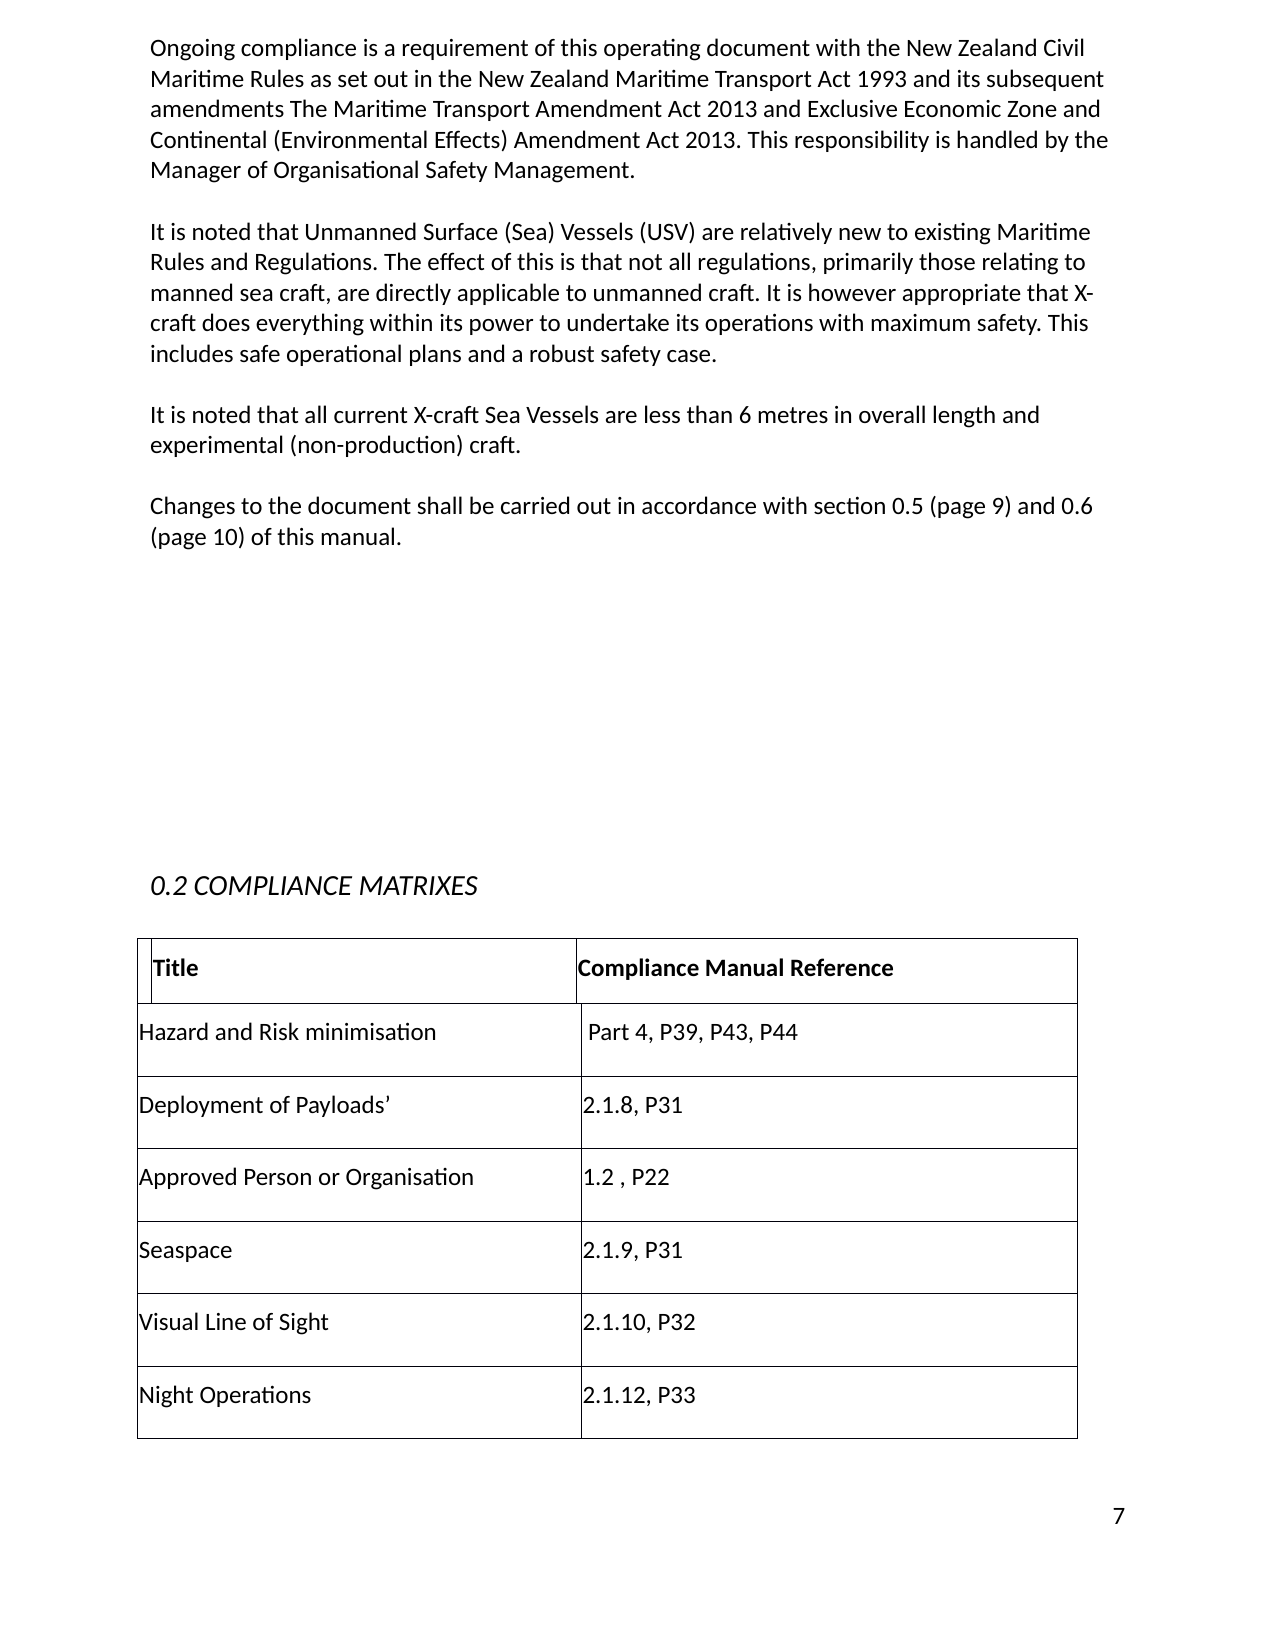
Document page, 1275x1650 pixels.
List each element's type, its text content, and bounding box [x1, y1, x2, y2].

table_header Compliance Manual Reference [577, 939, 1077, 1003]
table_cell [1078, 1148, 1095, 1221]
table_cell Night Operations [138, 1367, 581, 1438]
table_cell 1.2 , P22 [582, 1149, 1077, 1221]
table_cell Approved Person or Organisation [138, 1149, 581, 1221]
table_cell [1078, 1076, 1095, 1148]
text Ongoing compliance is a requirement of this operating document with the New Zealand Civil Maritime Rules as set out in the New Zealand Maritime Transport Act 1993 and its subsequent amendments The Maritime Transport Amendment Act 2013 and Exclusive Economic Zone and Continental (Environmental Effects) Amendment Act 2013. This responsibility is handled by the Manager of Organisational Safety Management. [150, 32, 1125, 185]
table_header [138, 939, 151, 1003]
table_cell Deployment of Payloads’ [138, 1077, 581, 1148]
text Changes to the document shall be carried out in accordance with section 0.5 (page 9) and 0.6 (page 10) of this manual. [150, 490, 1125, 551]
table_cell Hazard and Risk minimisation [138, 1004, 581, 1076]
table_cell [1078, 1003, 1095, 1076]
table_cell Part 4, P39, P43, P44 [582, 1004, 1077, 1076]
table_cell [1078, 1366, 1095, 1438]
table_header [1078, 938, 1095, 1003]
text It is noted that all current X-craft Sea Vessels are less than 6 metres in overall length and experimental (non-production) craft. [150, 399, 1125, 460]
table_cell 2.1.9, P31 [582, 1222, 1077, 1293]
table_cell [1078, 1221, 1095, 1293]
table_cell 2.1.8, P31 [582, 1077, 1077, 1148]
text It is noted that Unmanned Surface (Sea) Vessels (USV) are relatively new to existing Maritime Rules and Regulations. The effect of this is that not all regulations, primarily those relating to manned sea craft, are directly applicable to unmanned craft. It is however appropriate that X-craft does everything within its power to undertake its operations with maximum safety. This includes safe operational plans and a robust safety case. [150, 216, 1125, 368]
table_cell Visual Line of Sight [138, 1294, 581, 1366]
table_cell 2.1.12, P33 [582, 1367, 1077, 1438]
table_header Title [152, 939, 576, 1003]
table_cell [1078, 1293, 1095, 1366]
table_cell Seaspace [138, 1222, 581, 1293]
table_cell 2.1.10, P32 [582, 1294, 1077, 1366]
text 0.2 COMPLIANCE MATRIXES [150, 867, 1125, 902]
